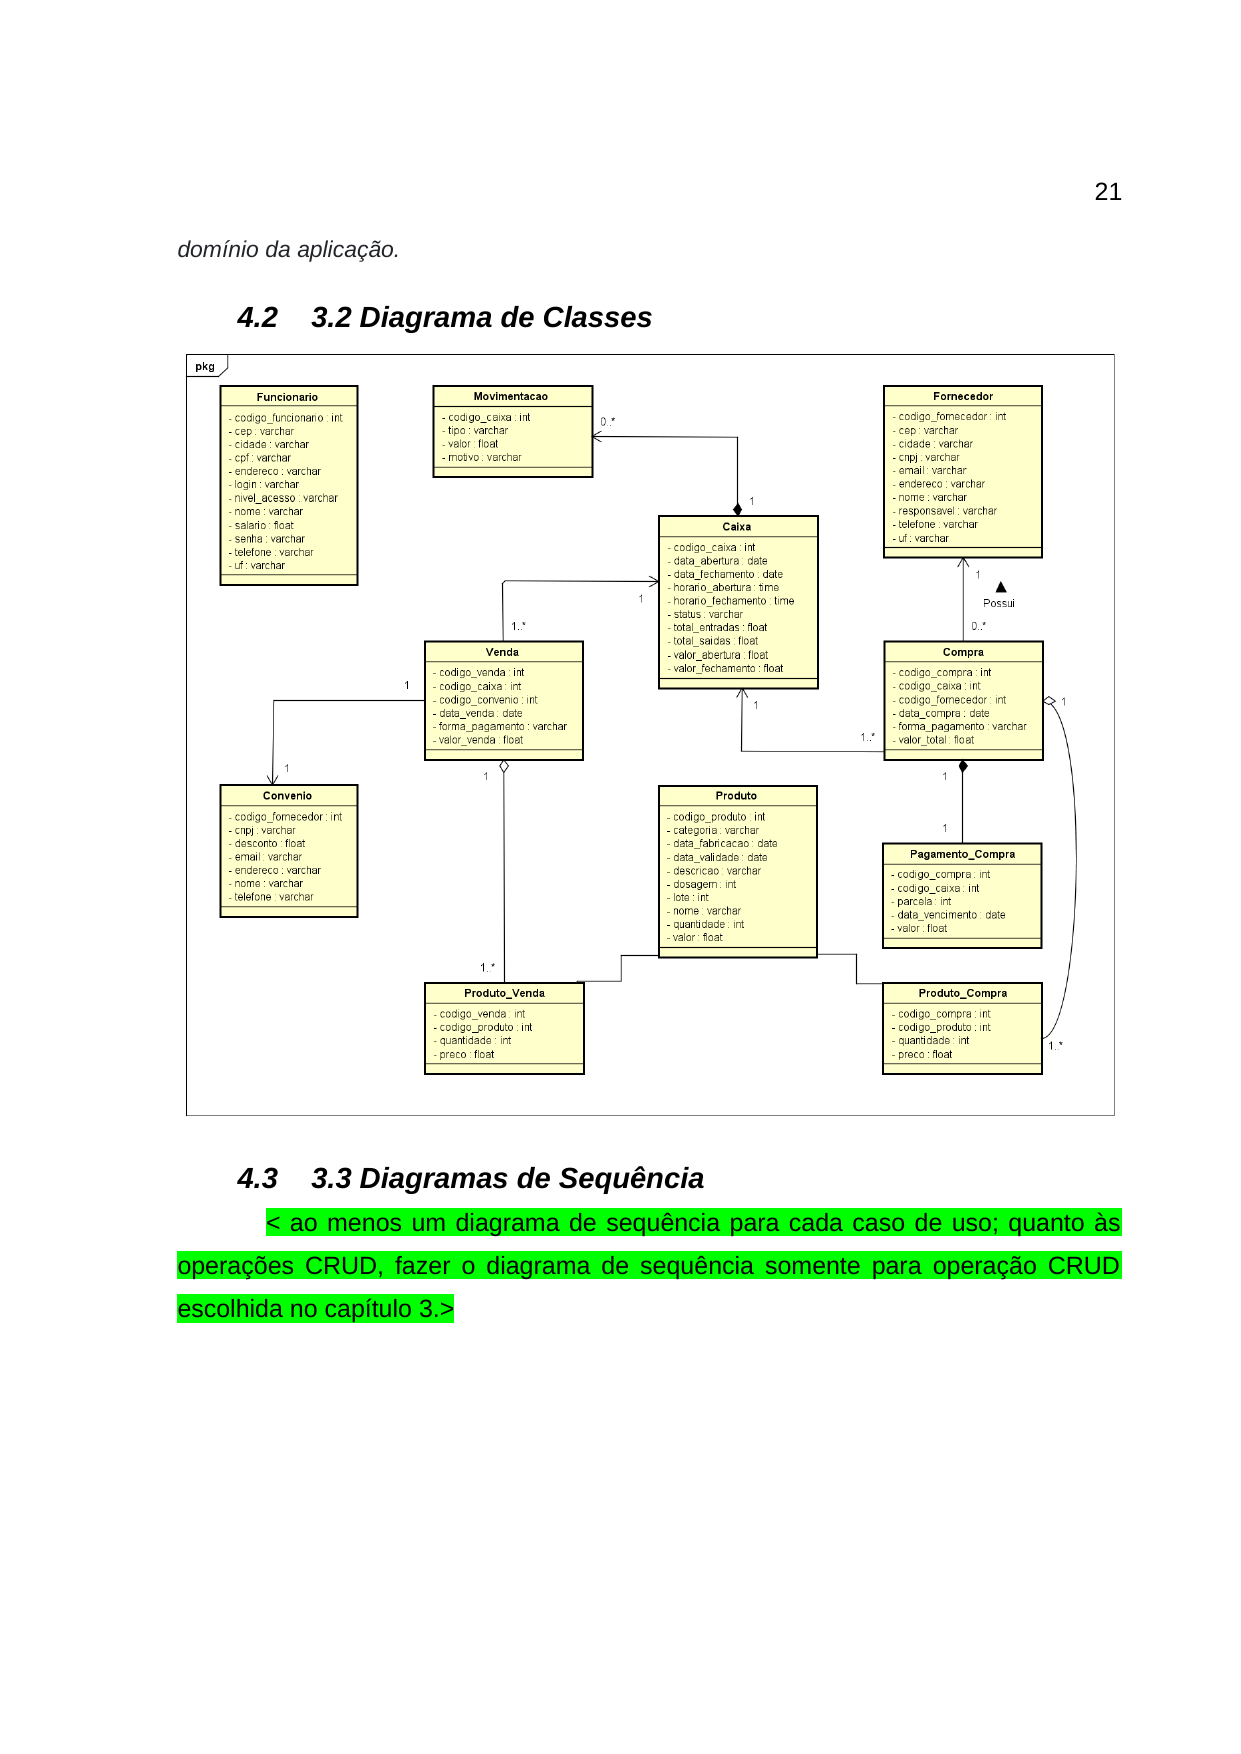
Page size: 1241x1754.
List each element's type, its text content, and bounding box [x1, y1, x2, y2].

subtitle 3.2 Diagrama de Classes [237, 300, 1122, 333]
subtitle 3.3 Diagramas de Sequência [237, 1162, 1122, 1195]
text domínio da aplicação. [177, 236, 1122, 262]
text < ao menos um diagrama de sequência para cada caso de uso; quanto às operações CRUD, fazer o diagrama de sequência somente para operação CRUD escolhida no capítulo 3.> [177, 1208, 1122, 1323]
